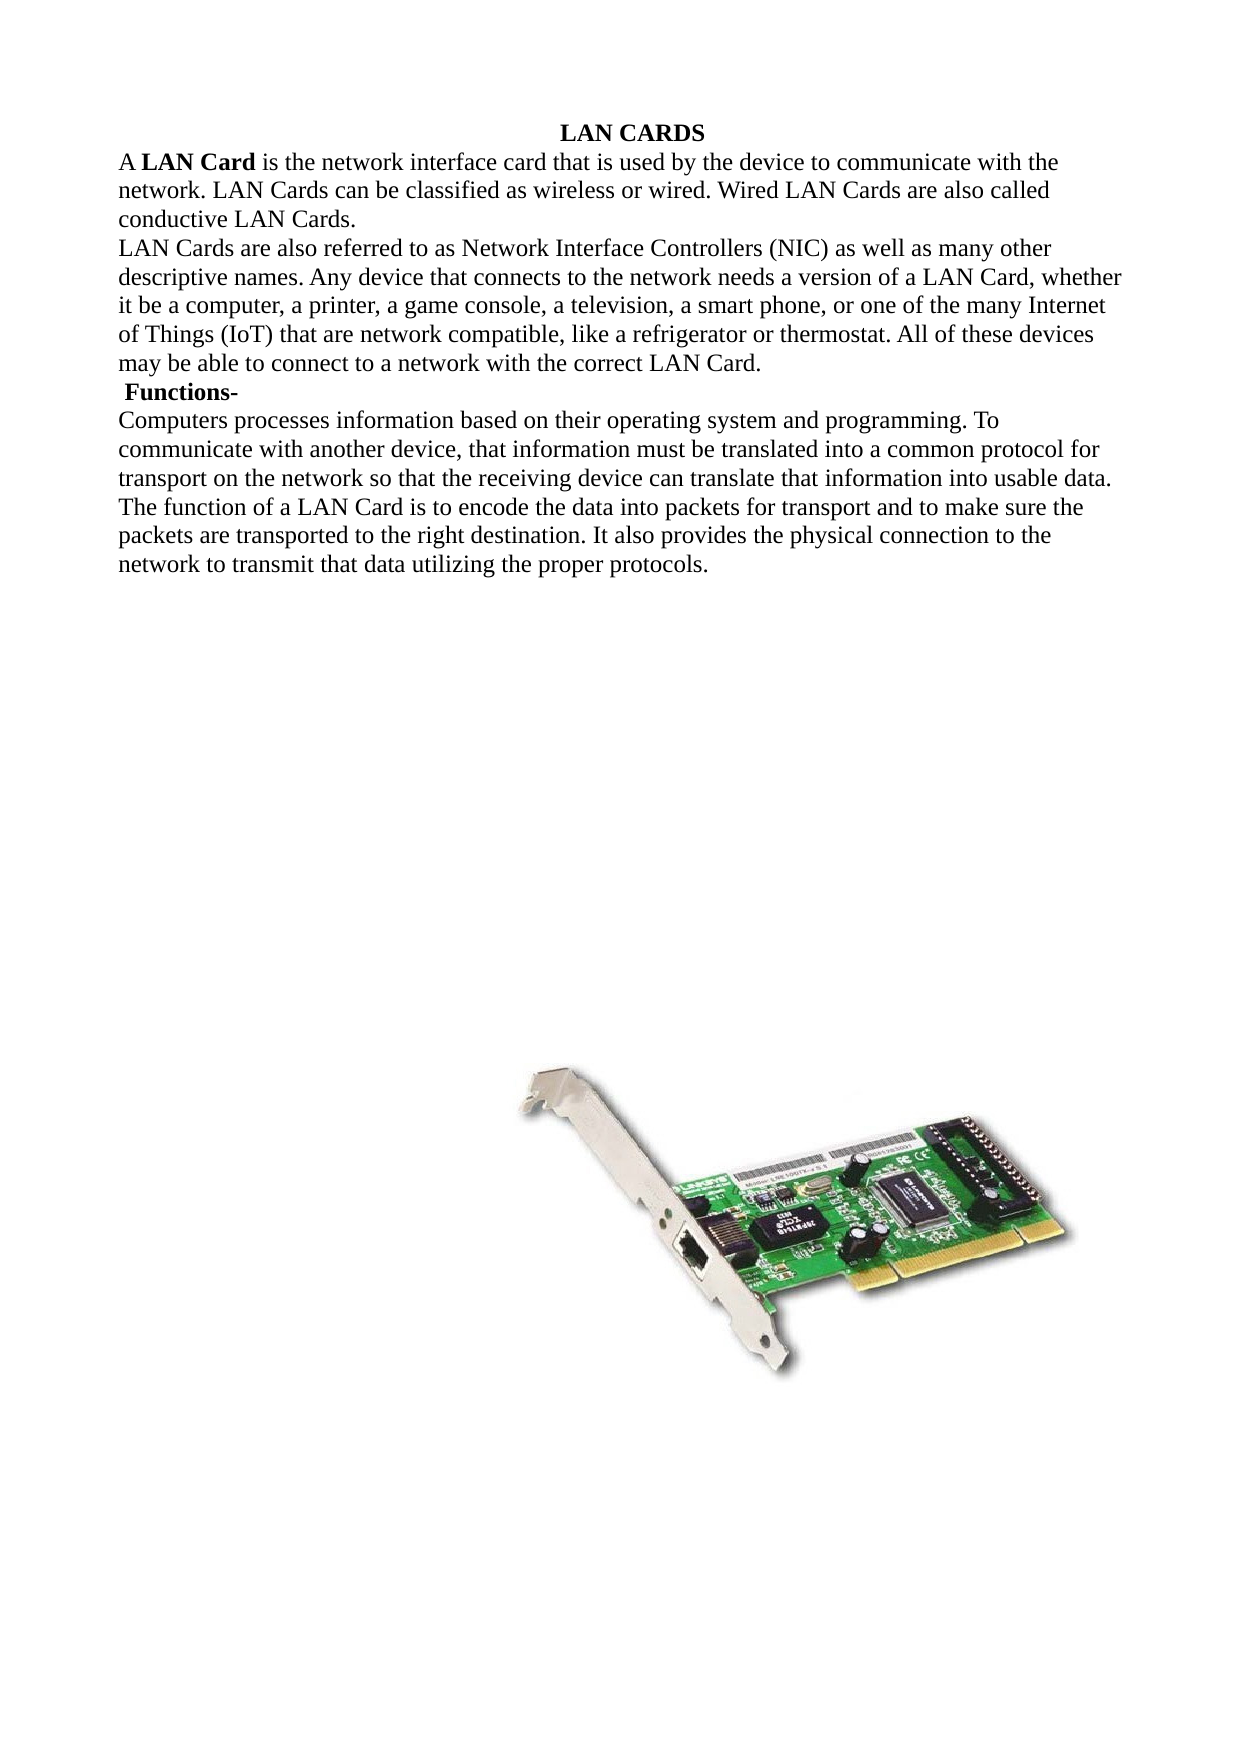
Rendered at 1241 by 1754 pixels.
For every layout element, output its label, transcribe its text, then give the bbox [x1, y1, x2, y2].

text Computers processes information based on their operating system and programming. To communicate with another device, that information must be translated into a common protocol for transport on the network so that the receiving device can translate that information into usable data. The function of a LAN Card is to encode the data into packets for transport and to make sure the packets are transported to the right destination. It also provides the physical connection to the network to transmit that data utilizing the proper protocols. [118, 406, 1122, 578]
text LAN CARDS [118, 118, 1122, 147]
text Functions- [118, 377, 1122, 406]
picture [507, 976, 1085, 1469]
text A LAN Card is the network interface card that is used by the device to communicate with the network. LAN Cards can be classified as wireless or wired. Wired LAN Cards are also called conductive LAN Cards. [118, 147, 1122, 233]
text LAN Cards are also referred to as Network Interface Controllers (NIC) as well as many other descriptive names. Any device that connects to the network needs a version of a LAN Card, whether it be a computer, a printer, a game console, a television, a smart phone, or one of the many Internet of Things (IoT) that are network compatible, like a refrigerator or thermostat. All of these devices may be able to connect to a network with the correct LAN Card. [118, 233, 1122, 377]
